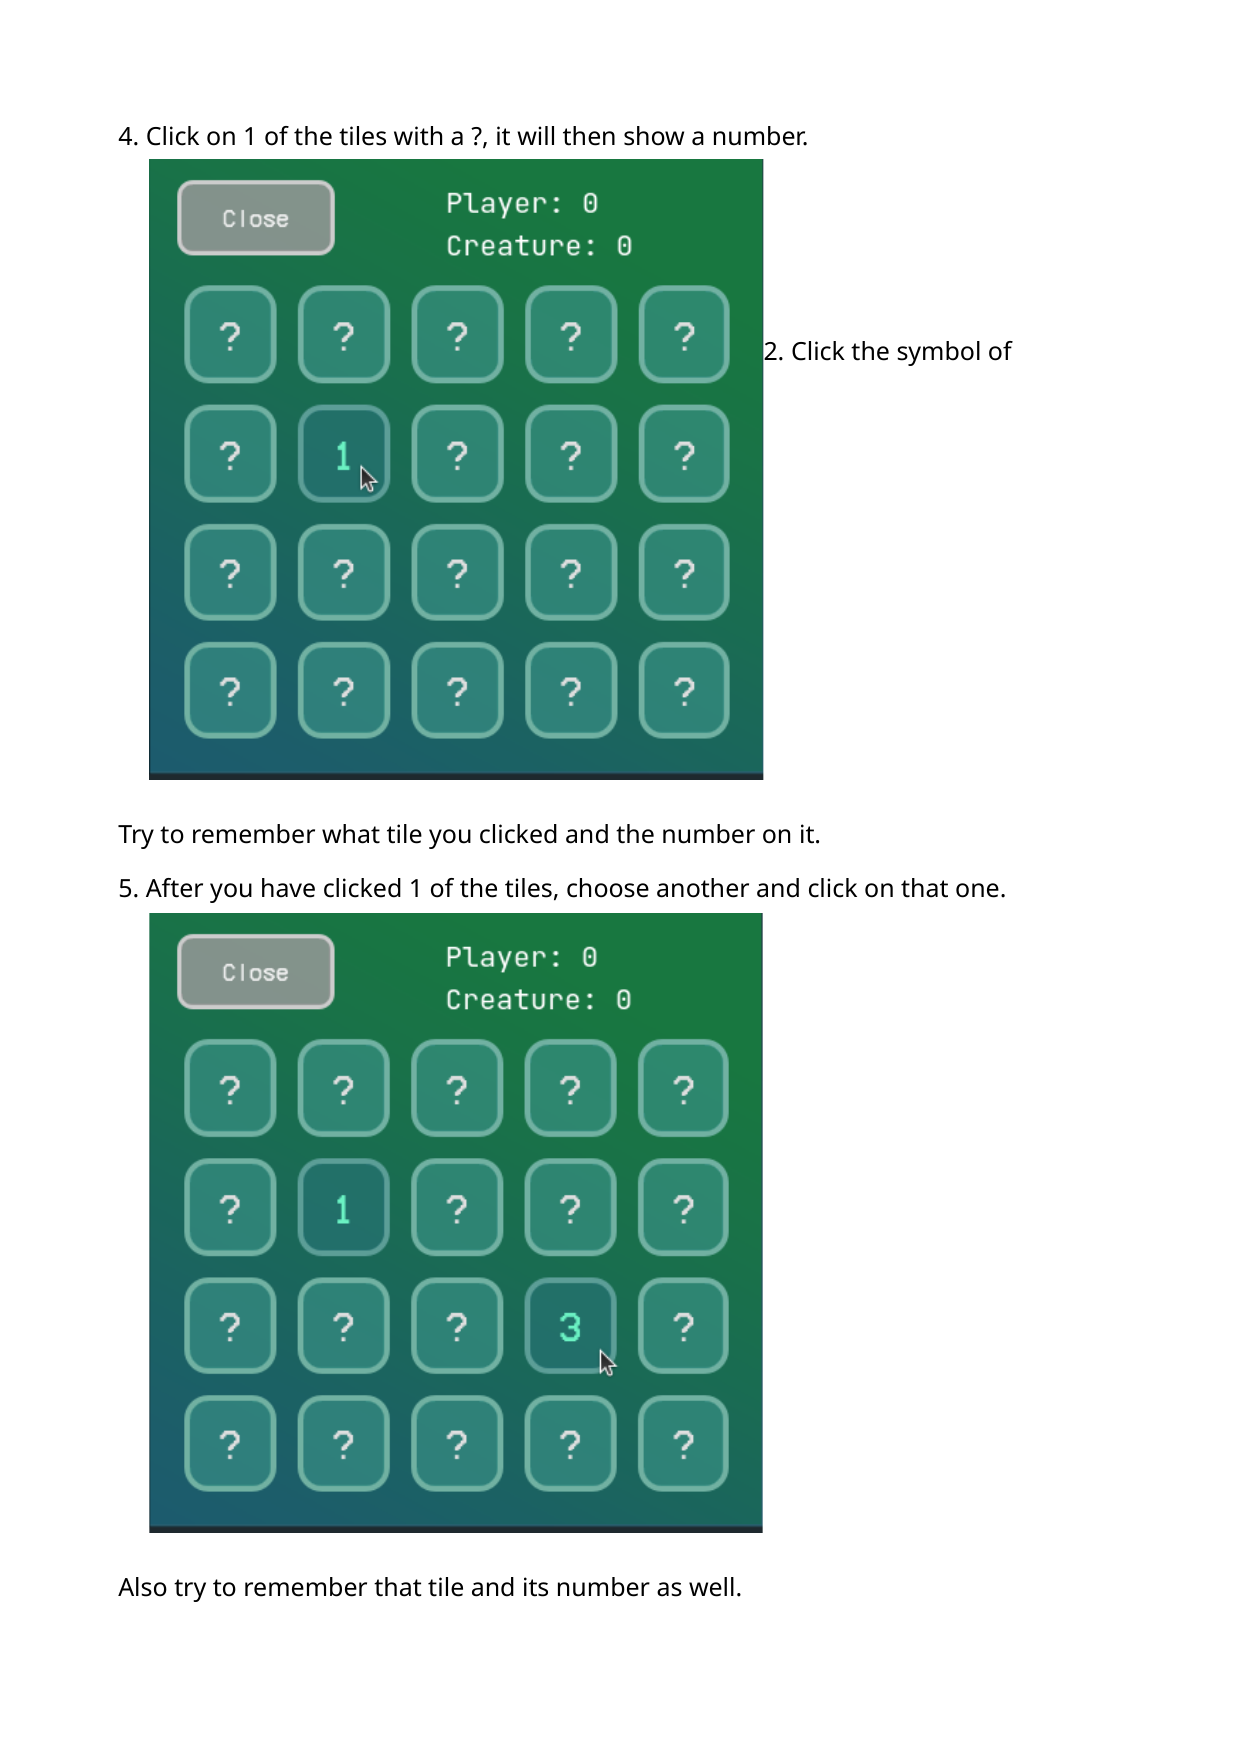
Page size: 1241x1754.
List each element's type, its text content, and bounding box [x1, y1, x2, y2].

picture [149, 159, 764, 780]
text Try to remember what tile you clicked and the number on it. [118, 817, 1122, 851]
picture [149, 913, 763, 1533]
text 4. Click on 1 of the tiles with a ?, it will then show a number. [118, 118, 1122, 152]
text Also try to remember that tile and its number as well. [118, 1569, 1122, 1603]
text 2. Click the symbol of [764, 333, 1122, 367]
text [118, 333, 149, 367]
text 5. After you have clicked 1 of the tiles, choose another and click on that one. [118, 871, 1122, 905]
